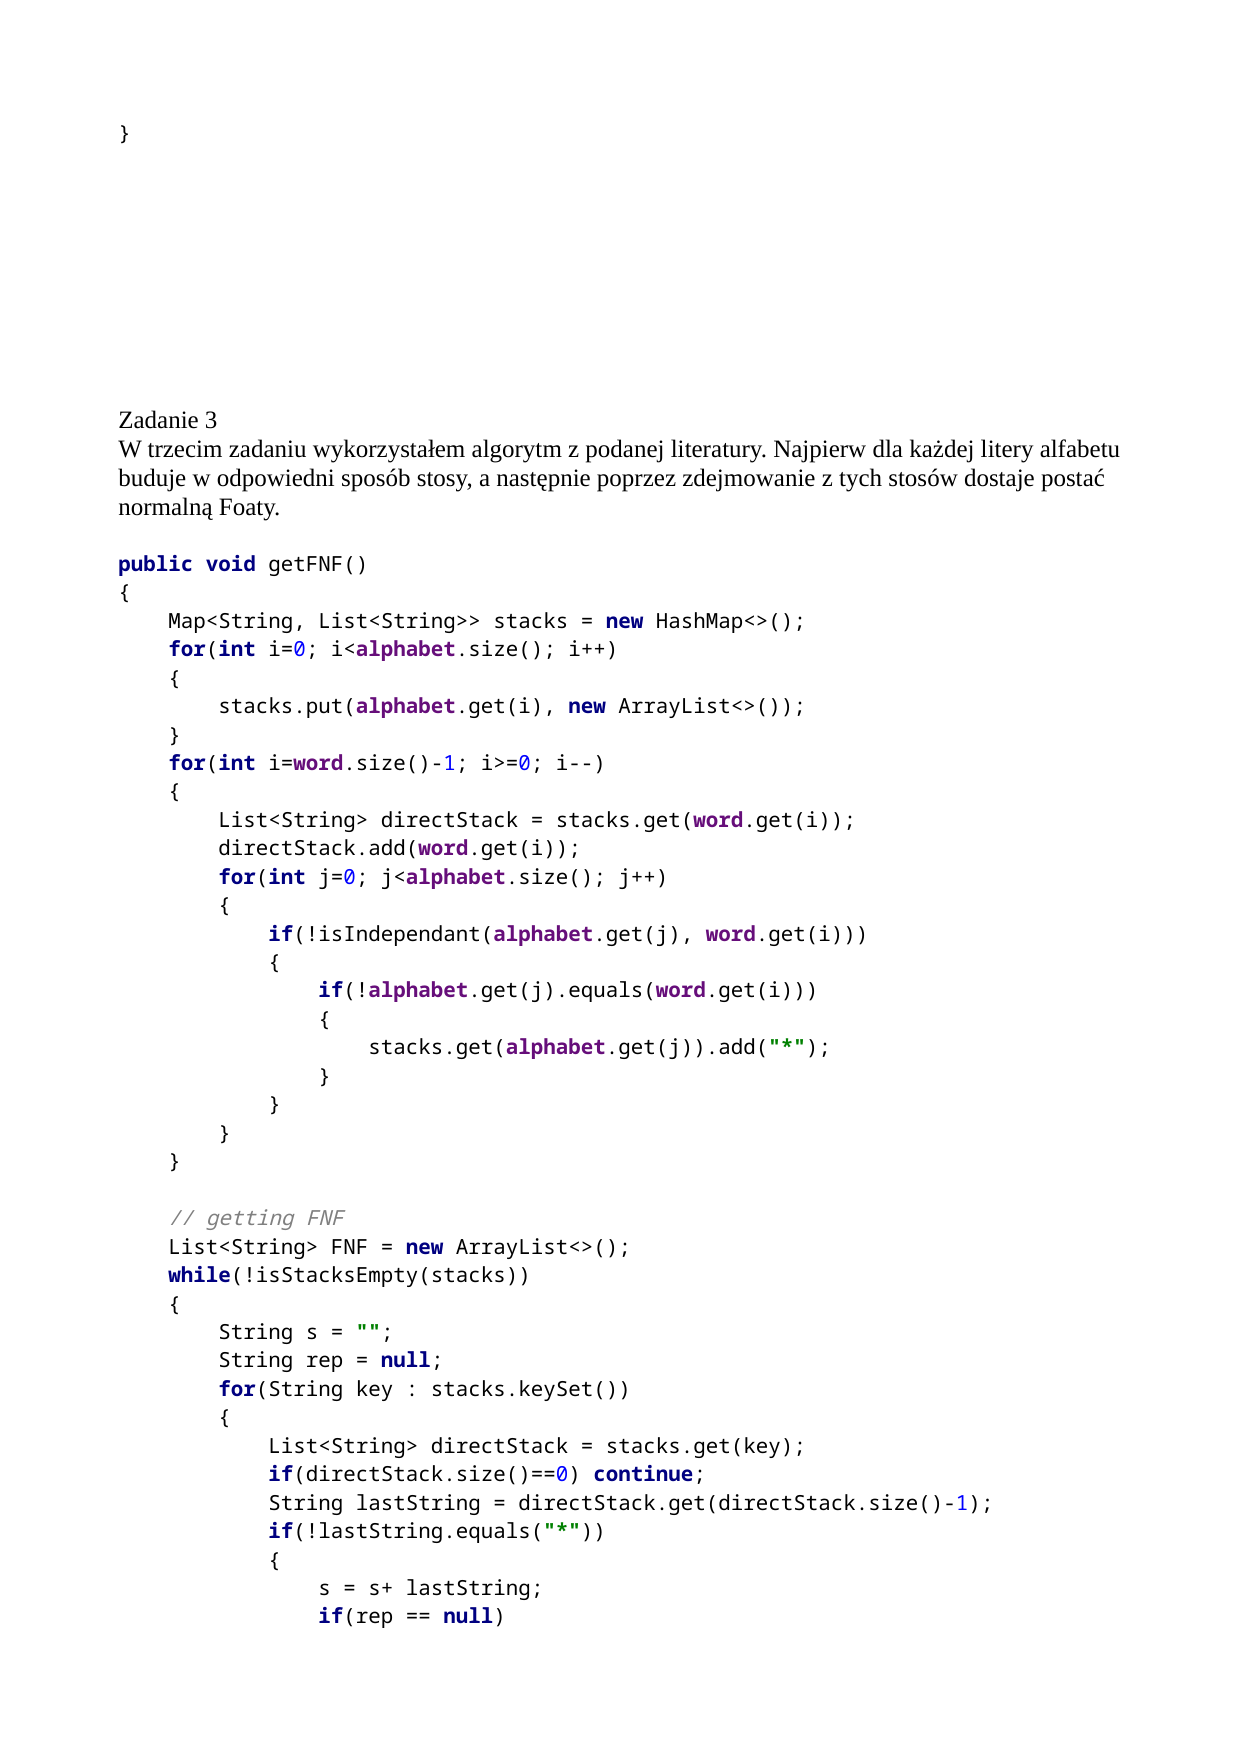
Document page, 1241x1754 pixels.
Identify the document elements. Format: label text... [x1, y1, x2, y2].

text } [118, 118, 1122, 175]
text public void getFNF() { Map<String, List<String>> stacks = new HashMap<>(); for(int i=0; i<alphabet.size(); i++) { stacks.put(alphabet.get(i), new ArrayList<>()); } for(int i=word.size()-1; i>=0; i--) { List<String> directStack = stacks.get(word.get(i)); directStack.add(word.get(i)); for(int j=0; j<alphabet.size(); j++) { if(!isIndependant(alphabet.get(j), word.get(i))) { if(!alphabet.get(j).equals(word.get(i))) { stacks.get(alphabet.get(j)).add("*"); } } } } // getting FNF List<String> FNF = new ArrayList<>(); while(!isStacksEmpty(stacks)) { String s = ""; String rep = null; for(String key : stacks.keySet()) { List<String> directStack = stacks.get(key); if(directStack.size()==0) continue; String lastString = directStack.get(directStack.size()-1); if(!lastString.equals("*")) { s = s+ lastString; if(rep == null) [118, 549, 1122, 1630]
text W trzecim zadaniu wykorzystałem algorytm z podanej literatury. Najpierw dla każdej litery alfabetu buduje w odpowiedni sposób stosy, a następnie poprzez zdejmowanie z tych stosów dostaje postać normalną Foaty. [118, 434, 1122, 520]
text Zadanie 3 [118, 405, 1122, 434]
